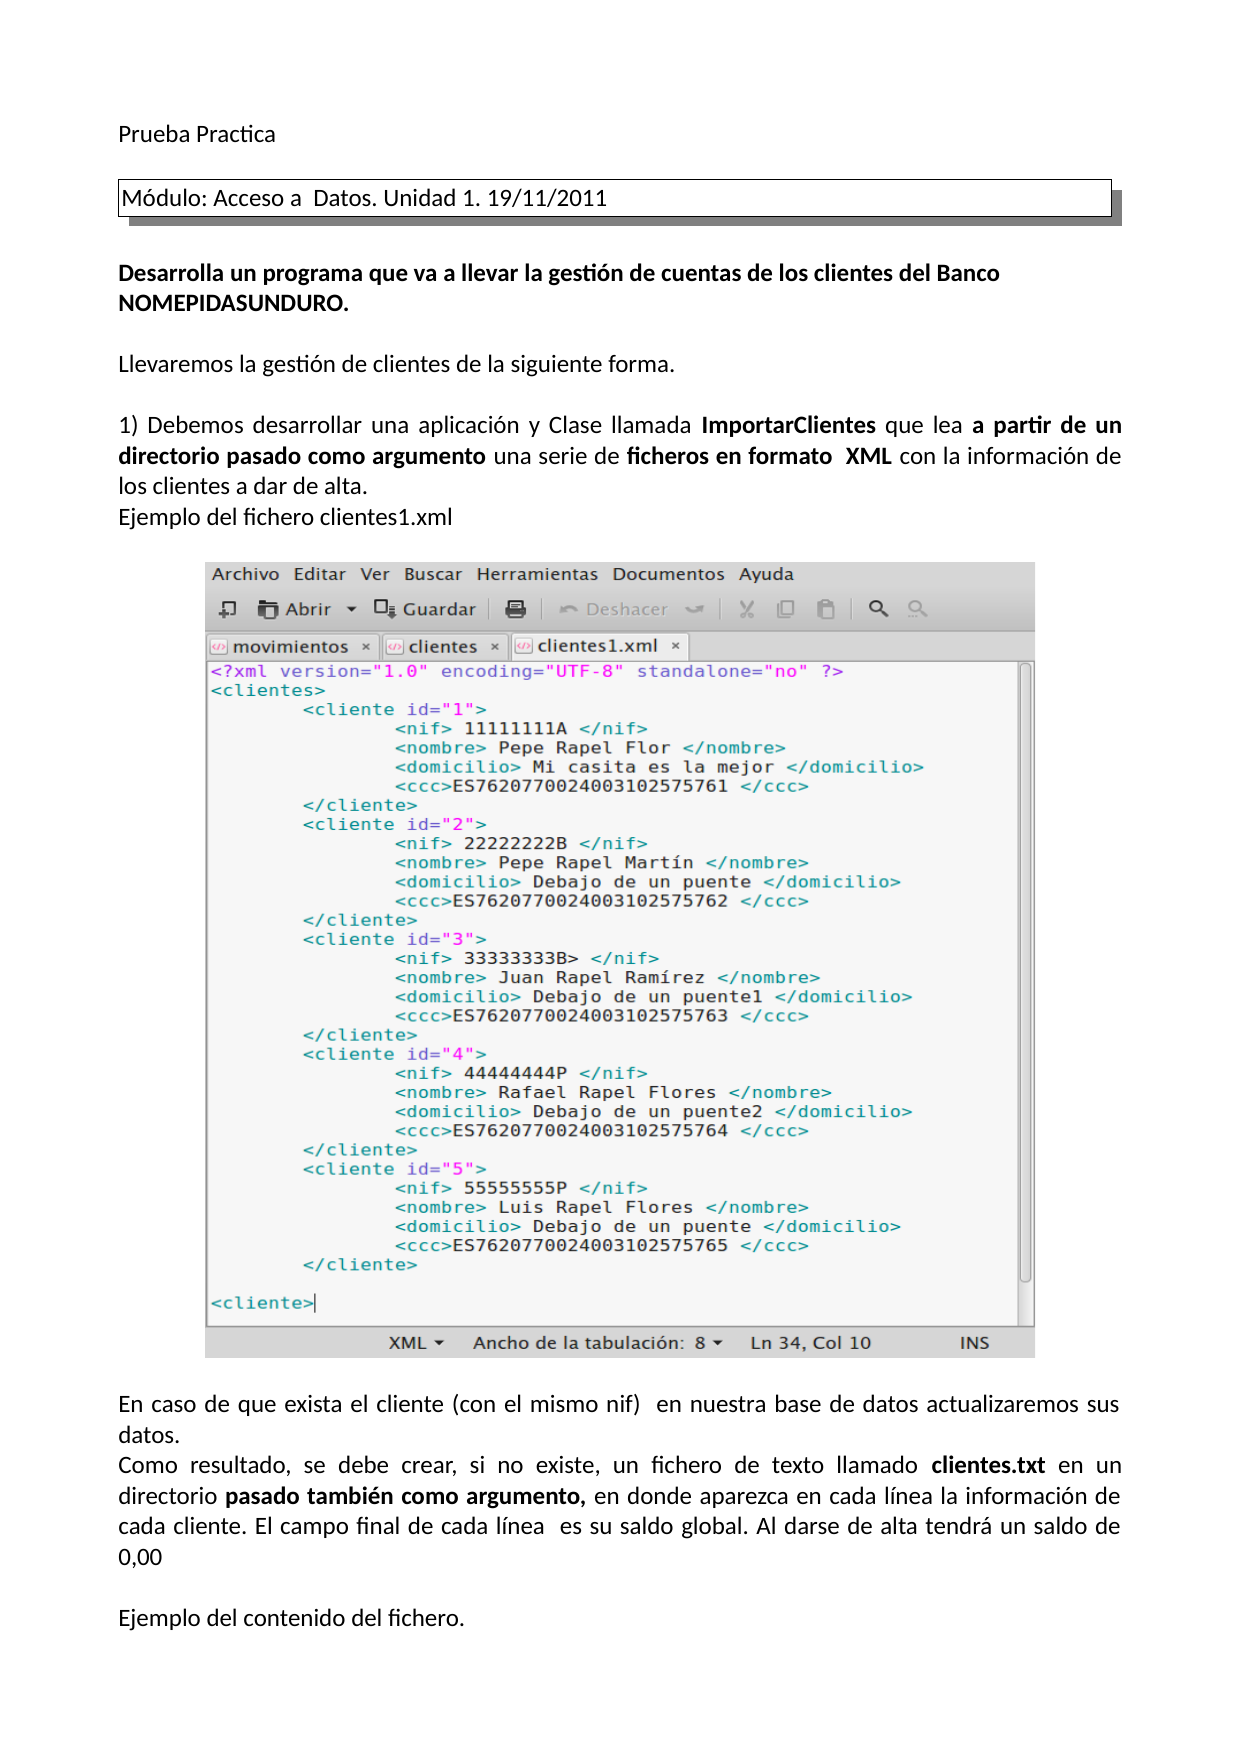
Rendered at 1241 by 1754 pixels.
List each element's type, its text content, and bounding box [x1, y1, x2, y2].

text Como resultado, se debe crear, si no existe, un fichero de texto llamado clientes.txt en un directorio pasado también como argumento, en donde aparezca en cada línea la información de cada cliente. El campo final de cada línea es su saldo global. Al darse de alta tendrá un saldo de 0,00 [118, 1449, 1122, 1571]
text Prueba Practica [118, 118, 1122, 149]
text Ejemplo del contenido del fichero. [118, 1602, 1122, 1632]
picture [205, 562, 1036, 1358]
text En caso de que exista el cliente (con el mismo nif) en nuestra base de datos actualizaremos sus datos. [118, 1388, 1122, 1449]
text 1) Debemos desarrollar una aplicación y Clase llamada ImportarClientes que lea a partir de un directorio pasado como argumento una serie de ficheros en formato XML con la información de los clientes a dar de alta. [118, 409, 1122, 501]
text Ejemplo del fichero clientes1.xml [118, 501, 1122, 532]
text Llevaremos la gestión de clientes de la siguiente forma. [118, 348, 1122, 379]
text Módulo: Acceso a Datos. Unidad 1. 19/11/2011 [119, 180, 1111, 216]
text Desarrolla un programa que va a llevar la gestión de cuentas de los clientes del Banco NOMEPIDASUNDURO. [118, 257, 1122, 318]
